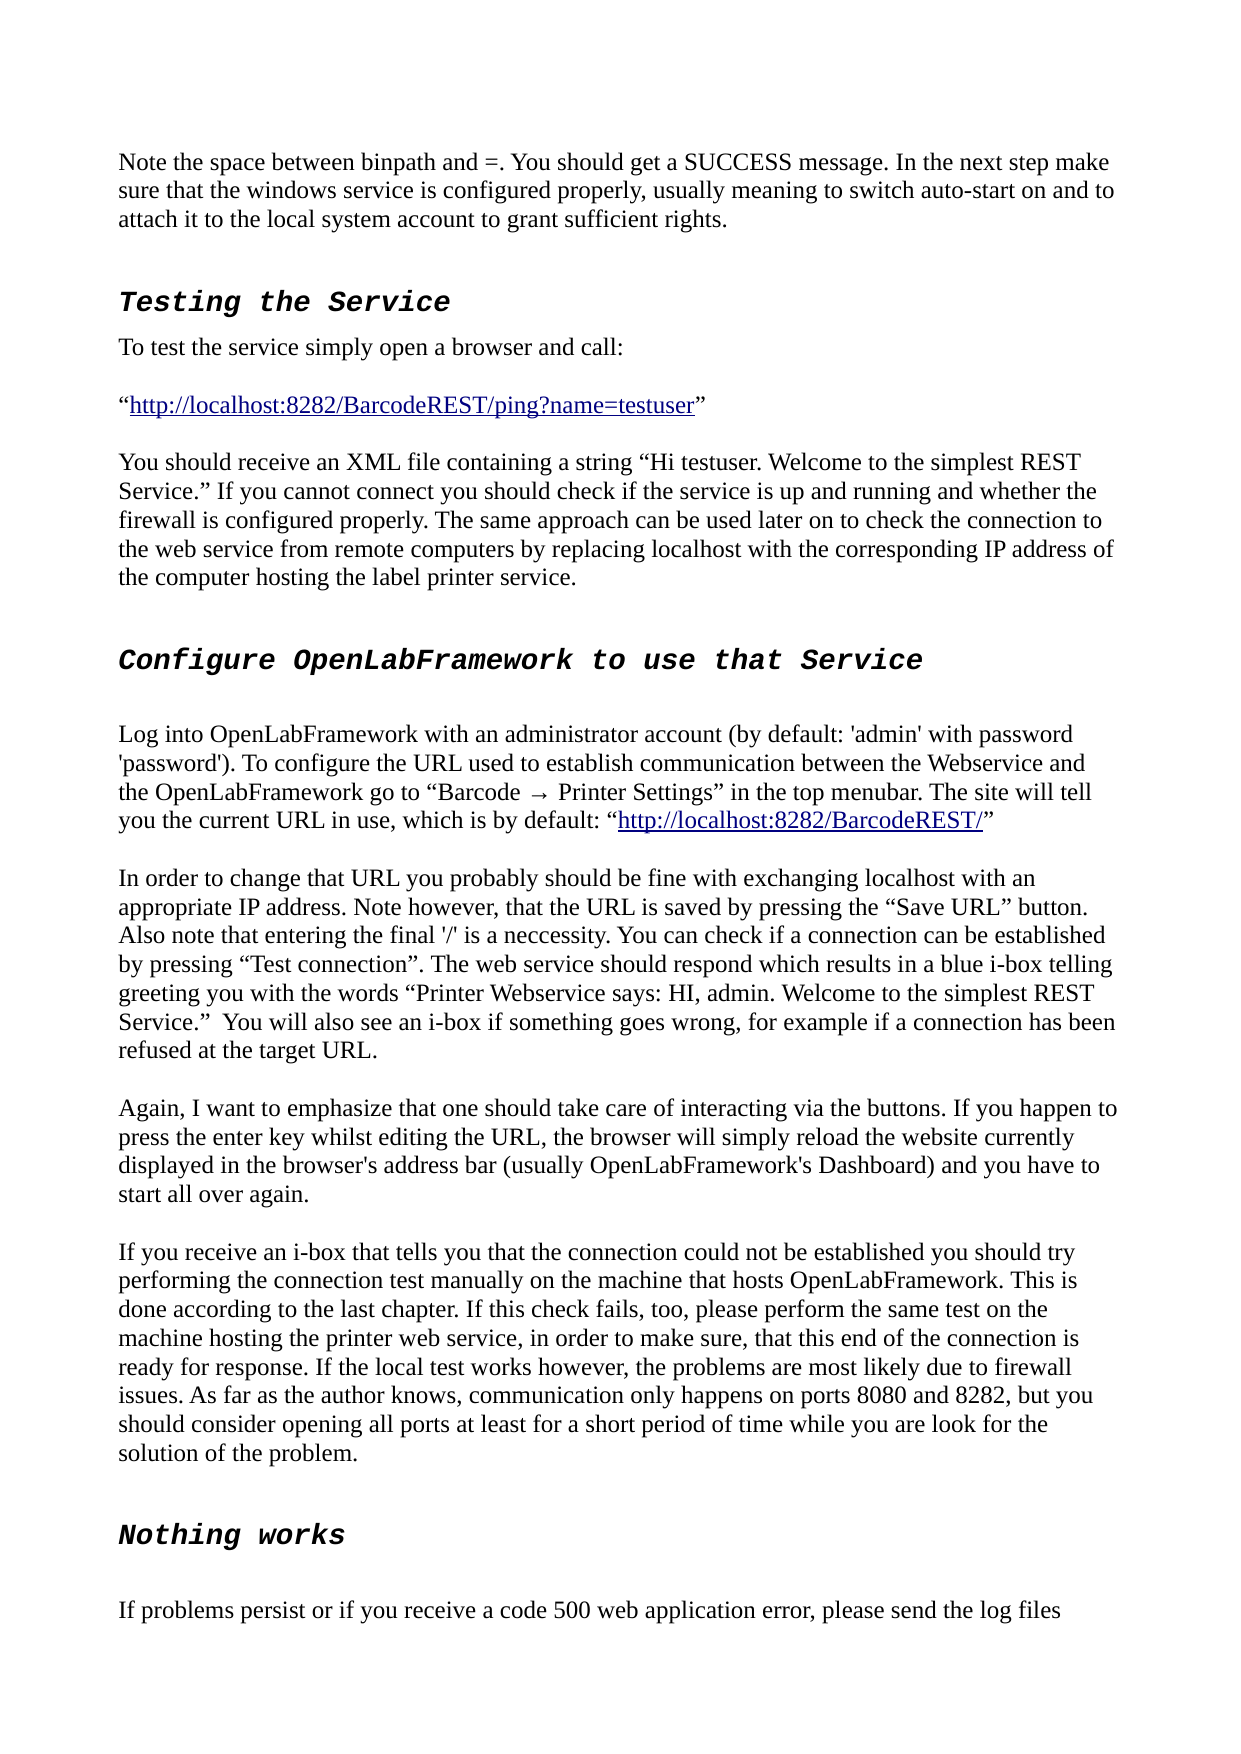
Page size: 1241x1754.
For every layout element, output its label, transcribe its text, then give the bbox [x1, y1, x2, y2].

subtitle Nothing works [118, 1520, 1122, 1553]
text Log into OpenLabFramework with an administrator account (by default: 'admin' with password 'password'). To configure the URL used to establish communication between the Webservice and the OpenLabFramework go to “Barcode → Printer Settings” in the top menubar. The site will tell you the current URL in use, which is by default: “http://localhost:8282/BarcodeREST/” [118, 719, 1122, 834]
text In order to change that URL you probably should be fine with exchanging localhost with an appropriate IP address. Note however, that the URL is saved by pressing the “Save URL” button. Also note that entering the final '/' is a neccessity. You can check if a connection can be established by pressing “Test connection”. The web service should respond which results in a blue i-box telling greeting you with the words “Printer Webservice says: HI, admin. Welcome to the simplest REST Service.” You will also see an i-box if something goes wrong, for example if a connection has been refused at the target URL. [118, 863, 1122, 1064]
text If problems persist or if you receive a code 500 web application error, please send the log files [118, 1595, 1122, 1623]
text You should receive an XML file containing a string “Hi testuser. Welcome to the simplest REST Service.” If you cannot connect you should check if the service is up and running and whether the firewall is configured properly. The same approach can be used later on to check the connection to the web service from remote computers by replacing localhost with the corresponding IP address of the computer hosting the label printer service. [118, 447, 1122, 591]
subtitle Testing the Service [118, 287, 1122, 320]
text Again, I want to emphasize that one should take care of interacting via the buttons. If you happen to press the enter key whilst editing the URL, the browser will simply reload the website currently displayed in the browser's address bar (usually OpenLabFramework's Dashboard) and you have to start all over again. [118, 1093, 1122, 1208]
text To test the service simply open a browser and call: [118, 332, 1122, 361]
subtitle Configure OpenLabFramework to use that Service [118, 645, 1122, 678]
text “http://localhost:8282/BarcodeREST/ping?name=testuser” [118, 390, 1122, 419]
text Note the space between binpath and =. You should get a SUCCESS message. In the next step make sure that the windows service is configured properly, usually meaning to switch auto-start on and to attach it to the local system account to grant sufficient rights. [118, 147, 1122, 233]
text If you receive an i-box that tells you that the connection could not be established you should try performing the connection test manually on the machine that hosts OpenLabFramework. This is done according to the last chapter. If this check fails, too, please perform the same test on the machine hosting the printer web service, in order to make sure, that this end of the connection is ready for response. If the local test works however, the problems are most likely due to firewall issues. As far as the author knows, communication only happens on ports 8080 and 8282, but you should consider opening all ports at least for a short period of time while you are look for the solution of the problem. [118, 1237, 1122, 1467]
